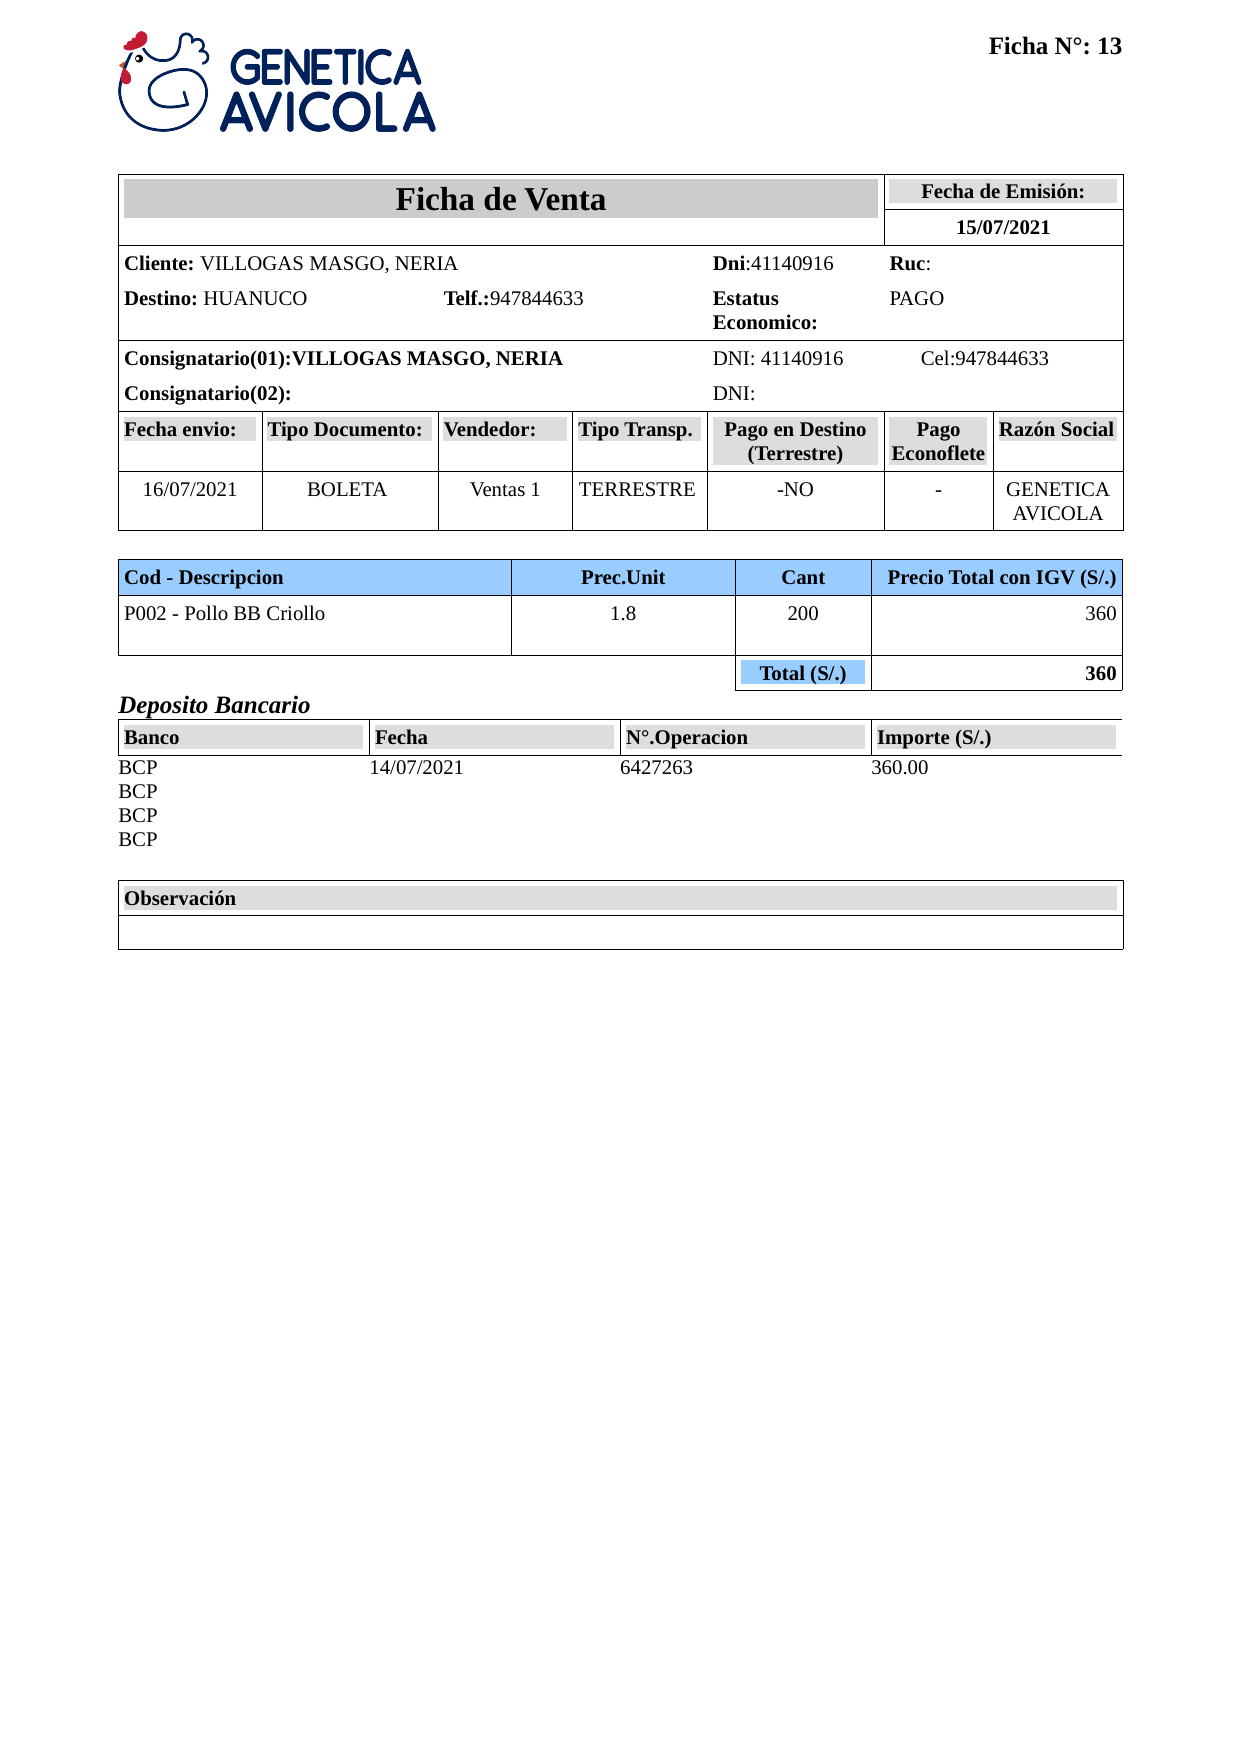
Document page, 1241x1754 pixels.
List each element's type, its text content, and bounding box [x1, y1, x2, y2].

table_cell Ruc: [884, 246, 1123, 280]
table_cell 200 [736, 596, 871, 654]
table_cell 1.8 [512, 596, 735, 654]
table_cell Ventas 1 [439, 472, 572, 530]
table_cell Tipo Documento: [263, 412, 438, 471]
table_cell P002 - Pollo BB Criollo [119, 596, 511, 654]
table_cell Telf.:947844633 [438, 280, 707, 340]
picture [118, 31, 436, 132]
table_header Fecha de Emisión: [885, 175, 1123, 209]
text Deposito Bancario [118, 690, 1122, 719]
table_cell Razón Social [994, 412, 1123, 471]
table_cell Consignatario(01):VILLOGAS MASGO, NERIA [119, 341, 707, 376]
table_header Importe (S/.) [872, 720, 1122, 755]
table_cell Consignatario(02): [119, 376, 707, 411]
table_cell 6427263 [620, 756, 871, 779]
table_cell Estatus Economico: [707, 280, 884, 340]
table_cell [620, 827, 871, 851]
table_cell 360.00 [871, 756, 1122, 779]
table_header Banco [119, 720, 369, 755]
table_cell [511, 656, 735, 690]
table_cell [871, 803, 1122, 827]
table_cell Dni:41140916 [707, 246, 884, 280]
table_cell Destino: HUANUCO [119, 280, 438, 340]
table_cell [369, 803, 620, 827]
table_cell BOLETA [263, 472, 438, 530]
table_cell [369, 827, 620, 851]
table_cell [871, 779, 1122, 803]
table_header Cant [736, 560, 871, 595]
table_cell DNI: 41140916 [707, 341, 915, 376]
table_cell [369, 779, 620, 803]
table_cell 15/07/2021 [885, 210, 1123, 245]
table_header N°.Operacion [621, 720, 871, 755]
table_cell 360 [872, 656, 1122, 690]
table_cell BCP [118, 756, 369, 779]
table_cell DNI: [707, 376, 1123, 411]
table_header Precio Total con IGV (S/.) [872, 560, 1122, 595]
table_header Ficha de Venta [119, 175, 884, 245]
table_cell [620, 779, 871, 803]
table_cell Total (S/.) [736, 656, 871, 690]
table_cell BCP [118, 827, 369, 851]
table_cell Cliente: VILLOGAS MASGO, NERIA [119, 246, 707, 280]
table_header Prec.Unit [512, 560, 735, 595]
table_cell Pago Econoflete [885, 412, 993, 471]
table_header Observación [119, 881, 1123, 915]
table_cell Fecha envio: [119, 412, 262, 471]
table_cell - [885, 472, 993, 530]
table_cell TERRESTRE [573, 472, 707, 530]
table_cell -NO [708, 472, 884, 530]
table_cell [871, 827, 1122, 851]
table_cell BCP [118, 803, 369, 827]
table_cell 360 [872, 596, 1122, 654]
table_cell 14/07/2021 [369, 756, 620, 779]
table_cell PAGO [884, 280, 1123, 340]
table_cell Vendedor: [439, 412, 572, 471]
table_header Fecha [370, 720, 620, 755]
table_cell [620, 803, 871, 827]
table_cell [118, 656, 511, 690]
table_cell BCP [118, 779, 369, 803]
table_cell GENETICA AVICOLA [994, 472, 1123, 530]
table_cell [119, 916, 1123, 948]
table_cell Pago en Destino (Terrestre) [708, 412, 884, 471]
table_header Cod - Descripcion [119, 560, 511, 595]
table_cell Cel:947844633 [915, 341, 1123, 376]
table_cell 16/07/2021 [119, 472, 262, 530]
table_cell Tipo Transp. [573, 412, 707, 471]
